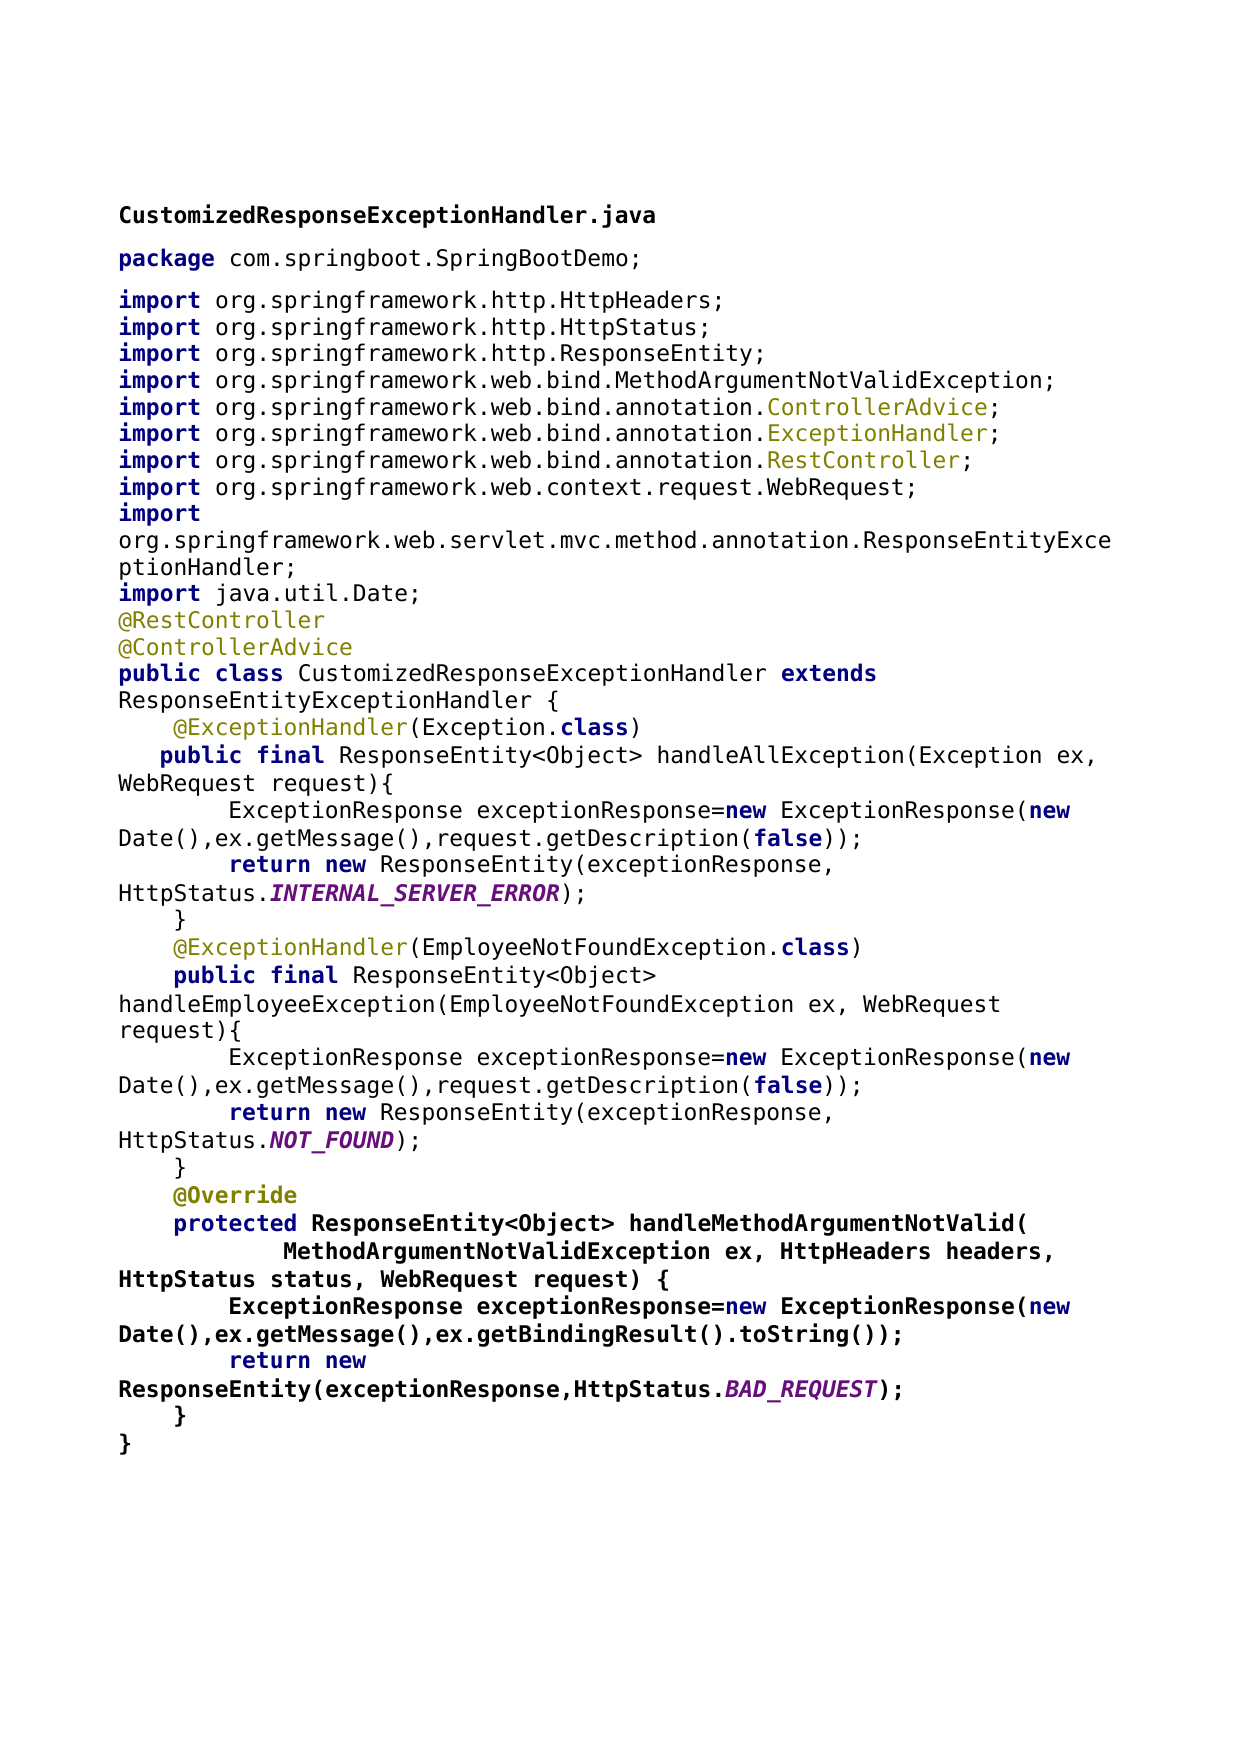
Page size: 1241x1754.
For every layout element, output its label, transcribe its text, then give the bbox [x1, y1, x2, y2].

text } [118, 1402, 1122, 1431]
text import org.springframework.web.context.request.WebRequest; [118, 474, 1122, 501]
text ExceptionResponse exceptionResponse=new ExceptionResponse(new Date(),ex.getMessage(),ex.getBindingResult().toString()); [118, 1293, 1122, 1348]
text @Override [118, 1182, 1122, 1210]
text public final ResponseEntity<Object> handleEmployeeException(EmployeeNotFoundException ex, WebRequest request){ [118, 963, 1122, 1044]
text } [118, 906, 1122, 934]
text ExceptionResponse exceptionResponse=new ExceptionResponse(new Date(),ex.getMessage(),request.getDescription(false)); [118, 1044, 1122, 1099]
text return new ResponseEntity(exceptionResponse, HttpStatus.INTERNAL_SERVER_ERROR); [118, 852, 1122, 906]
text @ExceptionHandler(Exception.class) [118, 714, 1122, 742]
text import java.util.Date; [118, 581, 1122, 607]
text @ControllerAdvice [118, 634, 1122, 661]
text ExceptionResponse exceptionResponse=new ExceptionResponse(new Date(),ex.getMessage(),request.getDescription(false)); [118, 797, 1122, 852]
text MethodArgumentNotValidException ex, HttpHeaders headers, HttpStatus status, WebRequest request) { [118, 1238, 1122, 1293]
text import org.springframework.http.ResponseEntity; [118, 341, 1122, 367]
text import org.springframework.web.bind.annotation.ControllerAdvice; [118, 394, 1122, 421]
text public final ResponseEntity<Object> handleAllException(Exception ex, WebRequest request){ [118, 742, 1122, 797]
text import org.springframework.http.HttpStatus; [118, 314, 1122, 341]
text CustomizedResponseExceptionHandler.java [118, 203, 1122, 229]
text public class CustomizedResponseExceptionHandler extends ResponseEntityExceptionHandler { [118, 661, 1122, 714]
text import org.springframework.web.bind.annotation.ExceptionHandler; [118, 421, 1122, 447]
text return new ResponseEntity(exceptionResponse, HttpStatus.NOT_FOUND); [118, 1099, 1122, 1154]
text @RestController [118, 607, 1122, 634]
text import org.springframework.web.bind.annotation.RestController; [118, 447, 1122, 474]
text import org.springframework.web.servlet.mvc.method.annotation.ResponseEntityExceptionHandler; [118, 501, 1122, 581]
text } [118, 1431, 1122, 1457]
text } [118, 1154, 1122, 1182]
text package com.springboot.SpringBootDemo; [118, 245, 1122, 272]
text import org.springframework.web.bind.MethodArgumentNotValidException; [118, 367, 1122, 394]
text @ExceptionHandler(EmployeeNotFoundException.class) [118, 934, 1122, 963]
text protected ResponseEntity<Object> handleMethodArgumentNotValid( [118, 1210, 1122, 1238]
text return new ResponseEntity(exceptionResponse,HttpStatus.BAD_REQUEST); [118, 1348, 1122, 1402]
text import org.springframework.http.HttpHeaders; [118, 287, 1122, 314]
